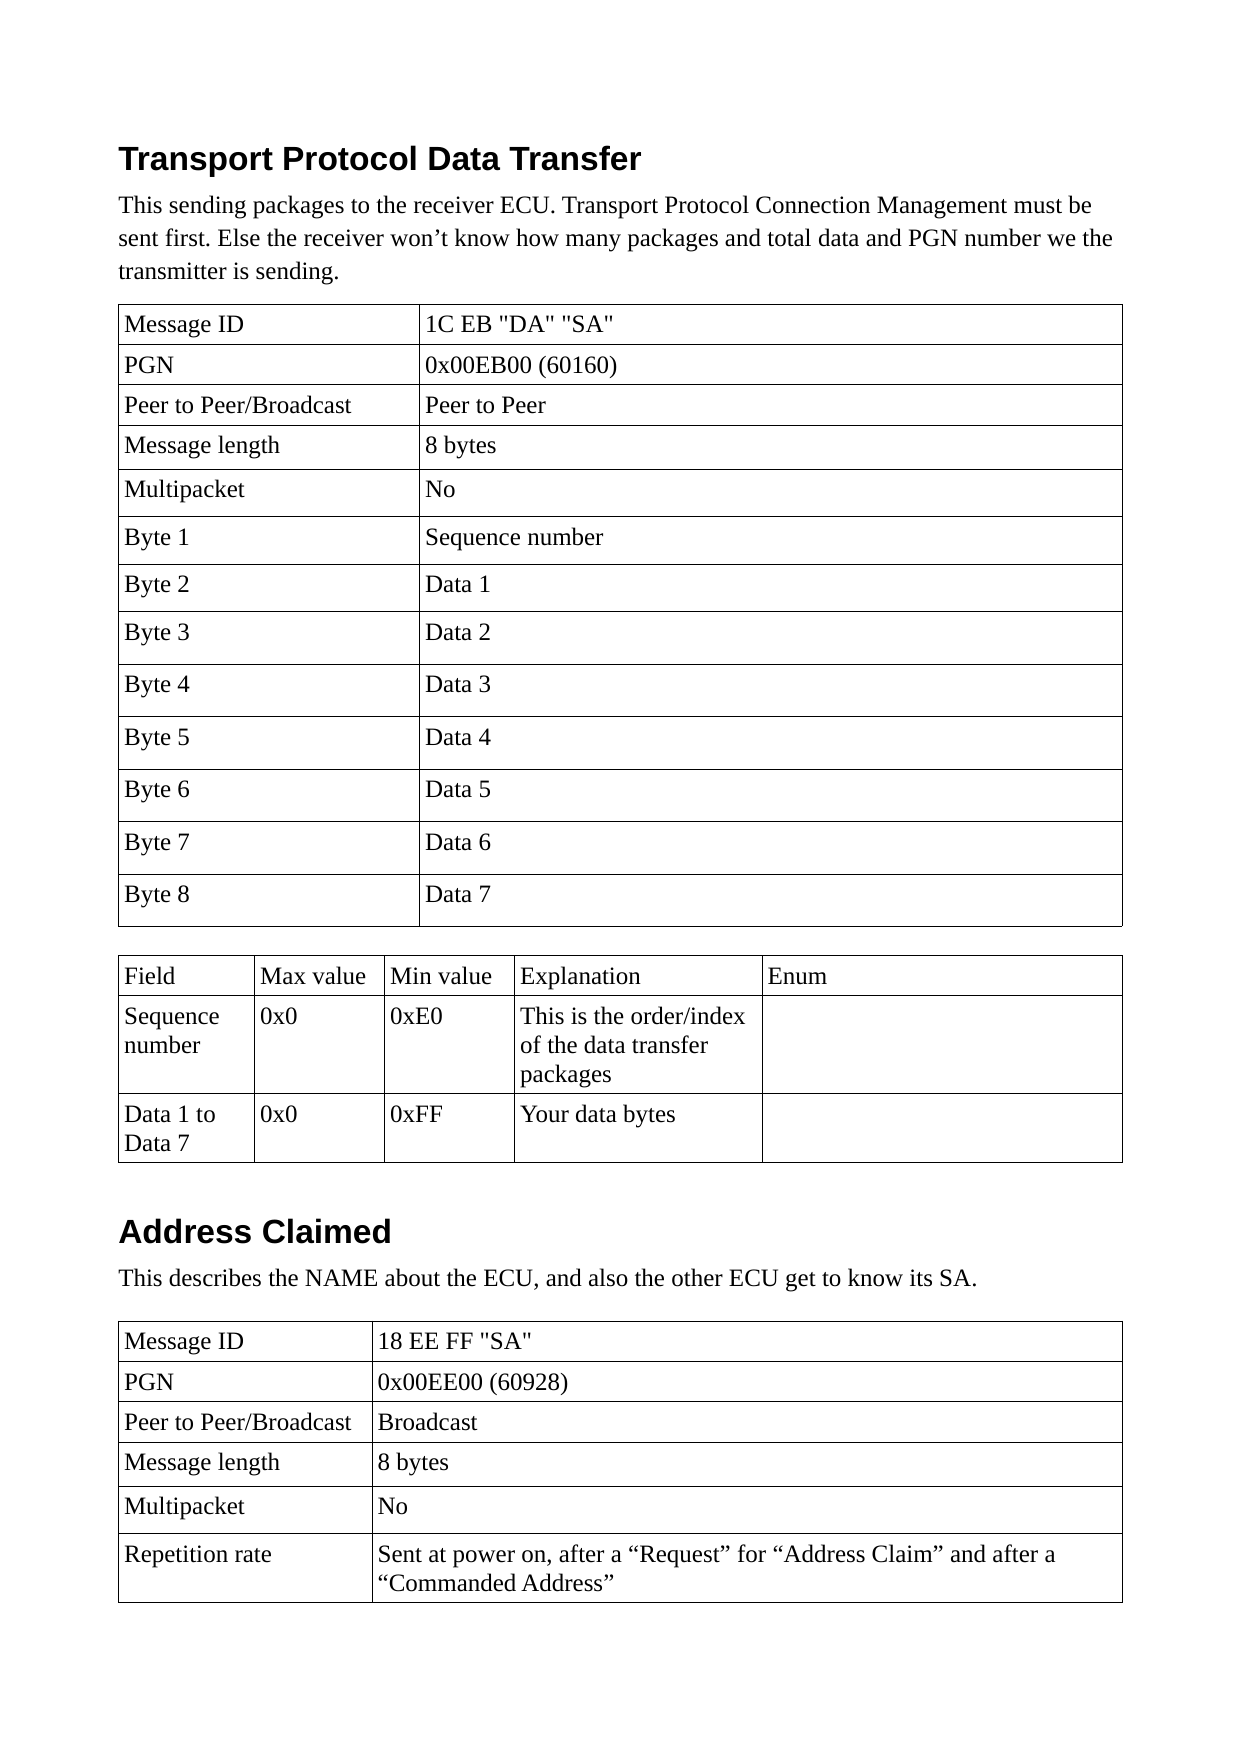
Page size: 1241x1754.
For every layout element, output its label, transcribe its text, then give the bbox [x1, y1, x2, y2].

table_cell Data 5 [420, 770, 1122, 821]
table_cell Broadcast [373, 1402, 1122, 1442]
table_header Explanation [515, 956, 762, 995]
table_cell 8 bytes [373, 1443, 1122, 1486]
text This describes the NAME about the ECU, and also the other ECU get to know its SA. [118, 1263, 1122, 1292]
table_cell This is the order/index of the data transfer packages [515, 996, 762, 1093]
table_cell Byte 7 [119, 822, 419, 874]
table_cell 8 bytes [420, 426, 1122, 469]
table_cell Data 1 to Data 7 [119, 1094, 254, 1162]
table_cell Byte 8 [119, 875, 419, 926]
table_cell Byte 4 [119, 665, 419, 716]
table_cell PGN [119, 1362, 372, 1401]
table_cell Multipacket [119, 470, 419, 516]
table_cell Byte 2 [119, 565, 419, 611]
table_header Max value [255, 956, 384, 995]
table_header Field [119, 956, 254, 995]
table_cell 0x0 [255, 1094, 384, 1162]
table_header Min value [385, 956, 514, 995]
table_cell Byte 3 [119, 612, 419, 664]
table_cell [763, 996, 1122, 1093]
table_header Message ID [119, 1322, 372, 1361]
table_cell Data 4 [420, 717, 1122, 769]
table_cell 0x00EE00 (60928) [373, 1362, 1122, 1401]
table_cell 0xFF [385, 1094, 514, 1162]
table_header Message ID [119, 305, 419, 344]
subtitle Address Claimed [118, 1212, 1122, 1251]
table_cell Byte 6 [119, 770, 419, 821]
table_cell Repetition rate [119, 1534, 372, 1602]
table_cell Data 6 [420, 822, 1122, 874]
table_cell No [373, 1487, 1122, 1533]
table_cell Byte 1 [119, 517, 419, 564]
table_cell No [420, 470, 1122, 516]
table_cell Data 1 [420, 565, 1122, 611]
table_cell [763, 1094, 1122, 1162]
table_cell Multipacket [119, 1487, 372, 1533]
table_header 1C EB "DA" "SA" [420, 305, 1122, 344]
table_cell Peer to Peer/Broadcast [119, 1402, 372, 1442]
table_cell Your data bytes [515, 1094, 762, 1162]
table_header Enum [763, 956, 1122, 995]
table_cell 0x00EB00 (60160) [420, 345, 1122, 384]
text This sending packages to the receiver ECU. Transport Protocol Connection Management must be sent first. Else the receiver won’t know how many packages and total data and PGN number we the transmitter is sending. [118, 190, 1122, 285]
table_cell Message length [119, 1443, 372, 1486]
table_cell Sent at power on, after a “Request” for “Address Claim” and after a “Commanded Address” [373, 1534, 1122, 1602]
table_cell PGN [119, 345, 419, 384]
subtitle Transport Protocol Data Transfer [118, 139, 1122, 178]
table_cell Data 7 [420, 875, 1122, 926]
table_cell Data 2 [420, 612, 1122, 664]
table_header 18 EE FF "SA" [373, 1322, 1122, 1361]
table_cell Sequence number [420, 517, 1122, 564]
table_cell 0xE0 [385, 996, 514, 1093]
table_cell Message length [119, 426, 419, 469]
table_cell 0x0 [255, 996, 384, 1093]
table_cell Peer to Peer/Broadcast [119, 385, 419, 425]
table_cell Sequence number [119, 996, 254, 1093]
table_cell Byte 5 [119, 717, 419, 769]
table_cell Data 3 [420, 665, 1122, 716]
table_cell Peer to Peer [420, 385, 1122, 425]
